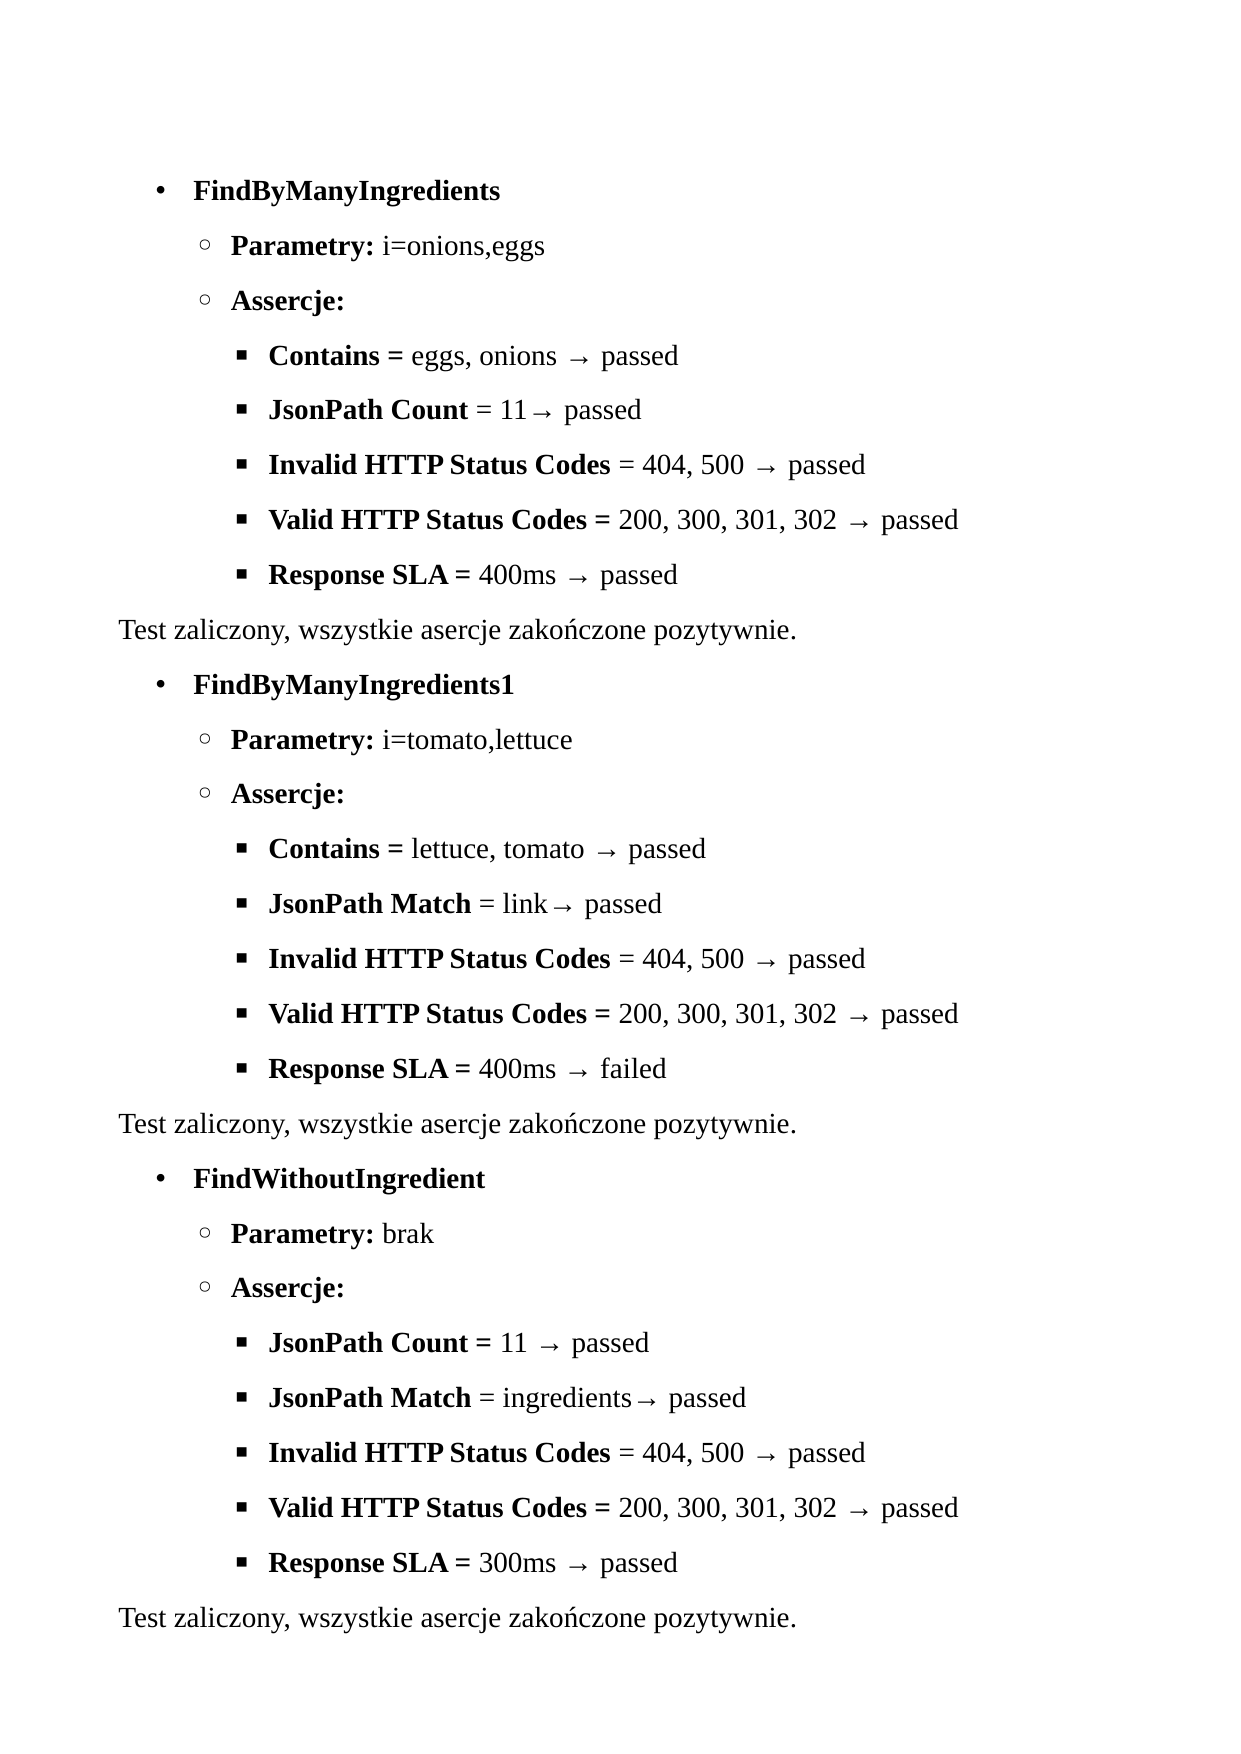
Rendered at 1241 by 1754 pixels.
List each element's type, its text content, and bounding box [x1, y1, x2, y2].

list Response SLA = 400ms → failed [231, 1051, 1122, 1085]
list Valid HTTP Status Codes = 200, 300, 301, 302 → passed [231, 502, 1122, 536]
text Test zaliczony, wszystkie asercje zakończone pozytywnie. [118, 612, 1122, 646]
list JsonPath Match = ingredients→ passed [231, 1380, 1122, 1414]
list JsonPath Count = 11→ passed [231, 392, 1122, 426]
list Assercje: [193, 777, 1122, 810]
list Invalid HTTP Status Codes = 404, 500 → passed [231, 447, 1122, 481]
list FindWithoutIngredient [156, 1161, 1122, 1194]
list Response SLA = 300ms → passed [231, 1545, 1122, 1579]
list Invalid HTTP Status Codes = 404, 500 → passed [231, 941, 1122, 975]
list Contains = lettuce, tomato → passed [231, 832, 1122, 865]
list Invalid HTTP Status Codes = 404, 500 → passed [231, 1435, 1122, 1469]
list Parametry: brak [193, 1216, 1122, 1249]
list Parametry: i=onions,eggs [193, 228, 1122, 261]
list Assercje: [193, 1271, 1122, 1304]
list JsonPath Count = 11 → passed [231, 1326, 1122, 1359]
text Test zaliczony, wszystkie asercje zakończone pozytywnie. [118, 1600, 1122, 1633]
list Contains = eggs, onions → passed [231, 338, 1122, 371]
list Valid HTTP Status Codes = 200, 300, 301, 302 → passed [231, 996, 1122, 1030]
list Valid HTTP Status Codes = 200, 300, 301, 302 → passed [231, 1490, 1122, 1524]
list JsonPath Match = link→ passed [231, 886, 1122, 920]
list FindByManyIngredients [156, 173, 1122, 207]
list FindByManyIngredients1 [156, 667, 1122, 701]
list Response SLA = 400ms → passed [231, 557, 1122, 591]
list Parametry: i=tomato,lettuce [193, 722, 1122, 755]
list Assercje: [193, 283, 1122, 316]
text Test zaliczony, wszystkie asercje zakończone pozytywnie. [118, 1106, 1122, 1139]
